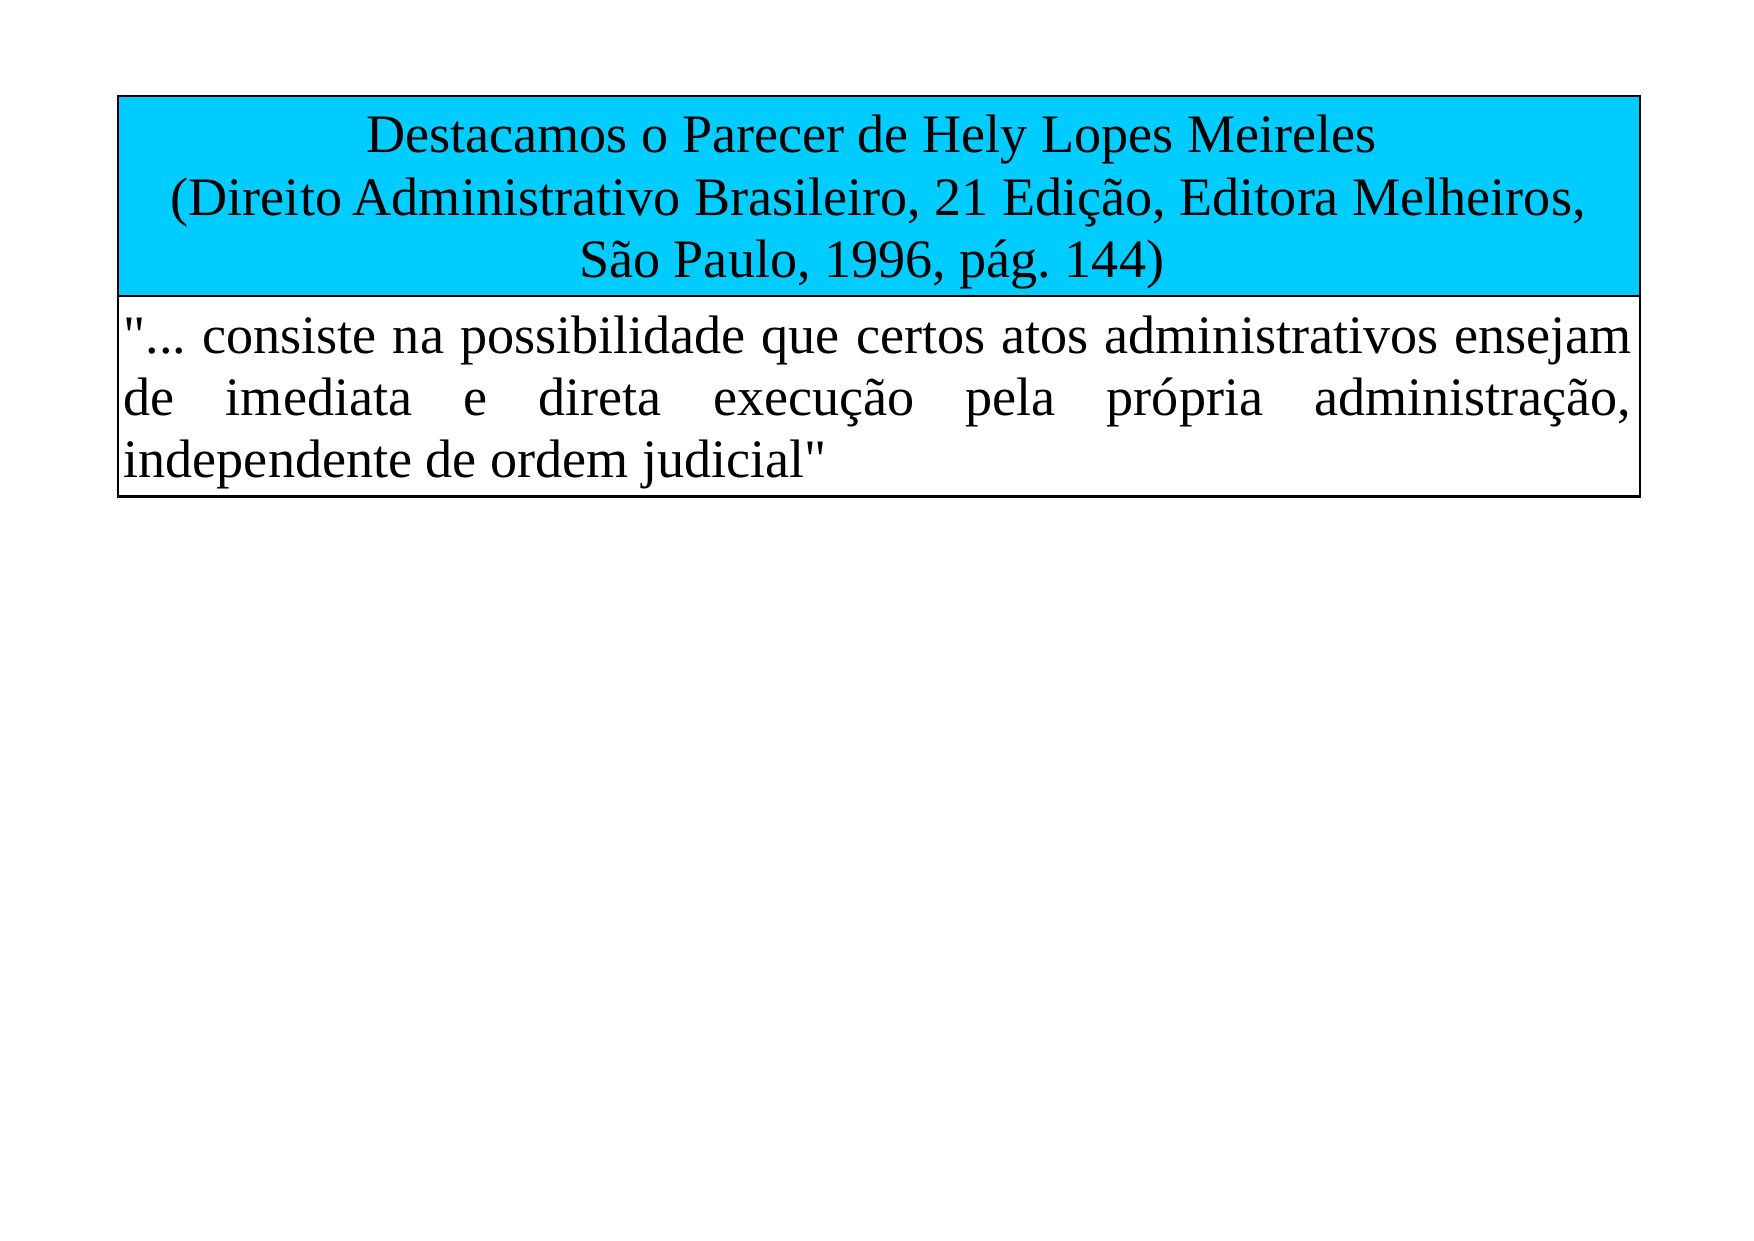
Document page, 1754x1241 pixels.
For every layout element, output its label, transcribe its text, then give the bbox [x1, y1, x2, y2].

table_header Destacamos o Parecer de Hely Lopes Meireles (Direito Administrativo Brasileiro, 21 Edição, Editora Melheiros, São Paulo, 1996, pág. 144) [119, 97, 1639, 295]
table_cell "... consiste na possibilidade que certos atos administrativos ensejam de imediata e direta execução pela própria administração, independente de ordem judicial" [119, 297, 1639, 495]
